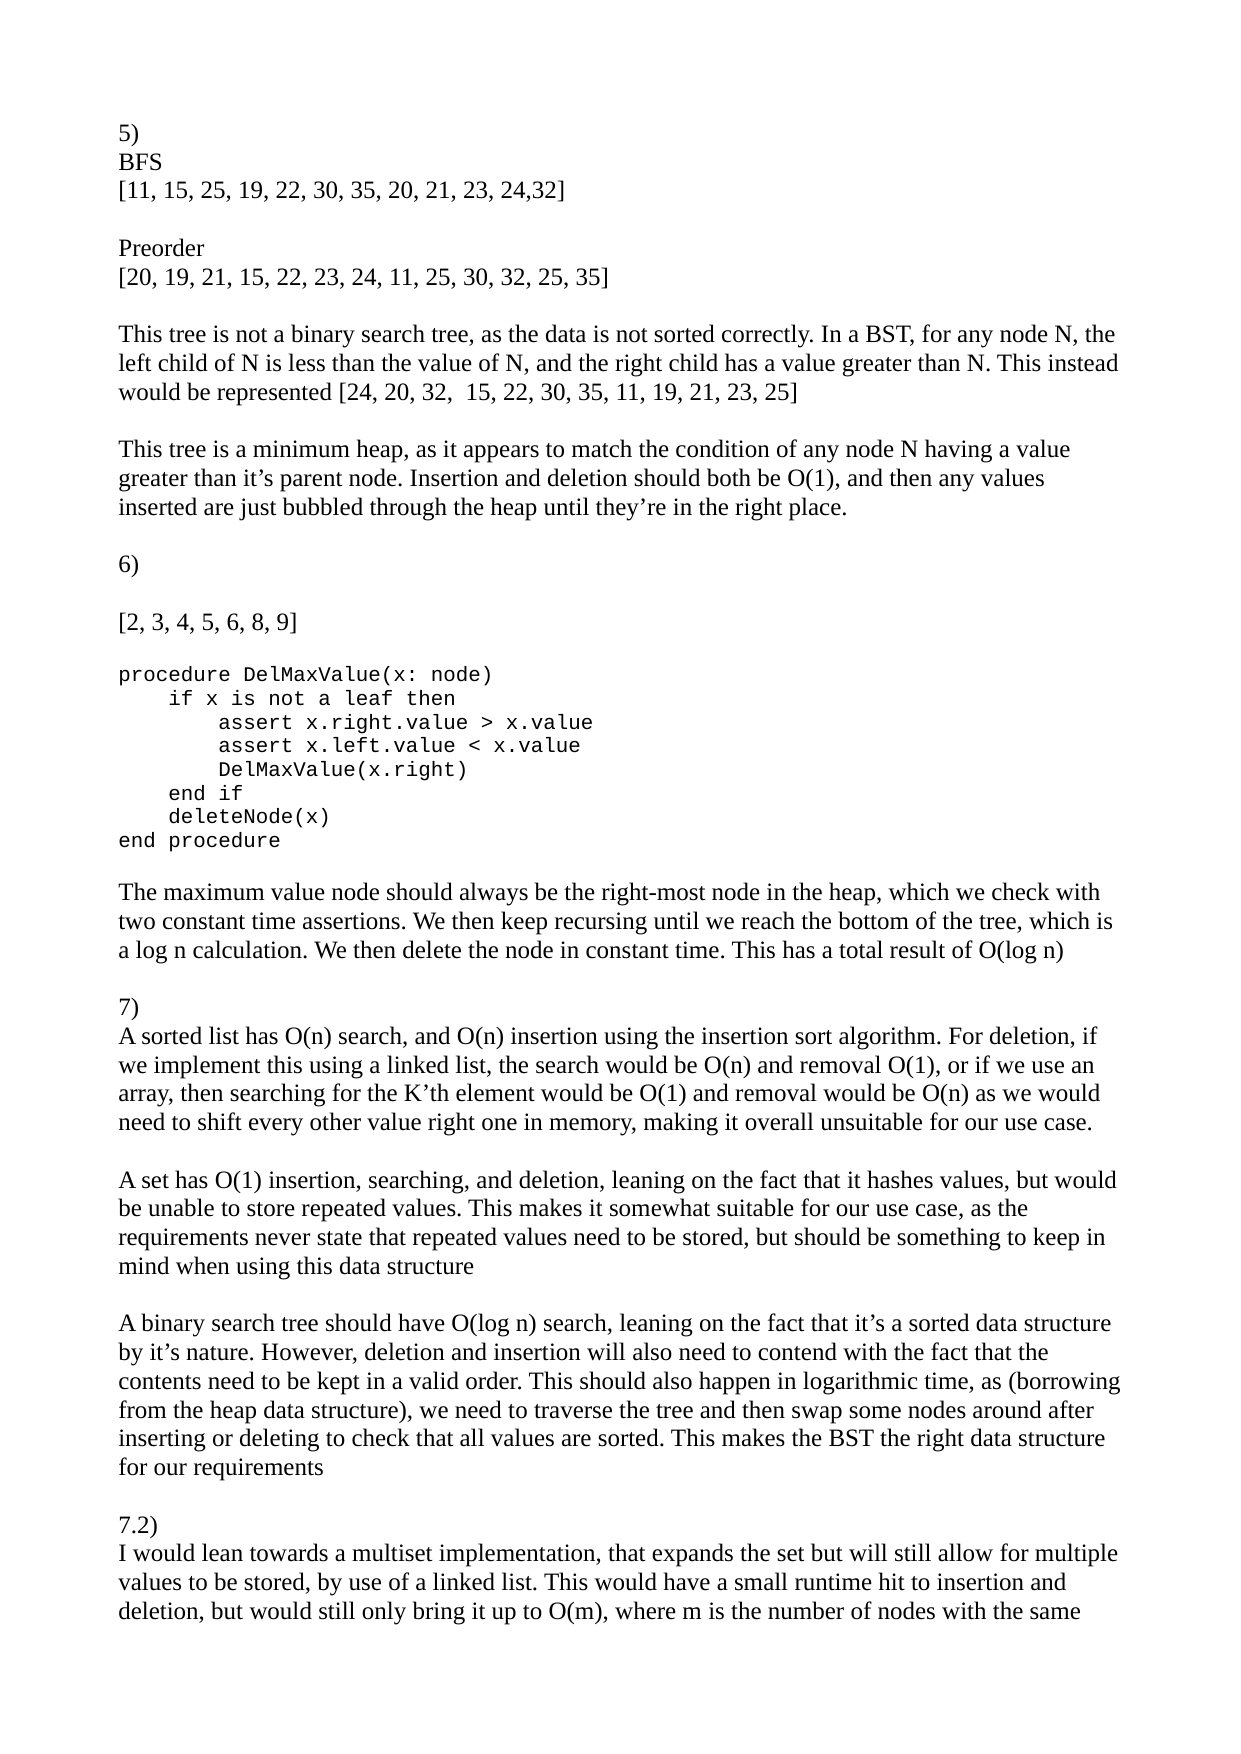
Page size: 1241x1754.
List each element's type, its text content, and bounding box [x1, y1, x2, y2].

text DelMaxValue(x.right) [118, 759, 1122, 783]
text assert x.left.value < x.value [118, 735, 1122, 759]
text 5) [118, 118, 1122, 147]
text A binary search tree should have O(log n) search, leaning on the fact that it’s a sorted data structure by it’s nature. However, deletion and insertion will also need to contend with the fact that the contents need to be kept in a valid order. This should also happen in logarithmic time, as (borrowing from the heap data structure), we need to traverse the tree and then swap some nodes around after inserting or deleting to check that all values are sorted. This makes the BST the right data structure for our requirements [118, 1308, 1122, 1481]
text A set has O(1) insertion, searching, and deletion, leaning on the fact that it hashes values, but would be unable to store repeated values. This makes it somewhat suitable for our use case, as the requirements never state that repeated values need to be stored, but should be something to keep in mind when using this data structure [118, 1165, 1122, 1280]
text end if [118, 783, 1122, 806]
text [11, 15, 25, 19, 22, 30, 35, 20, 21, 23, 24,32] [118, 176, 1122, 204]
text procedure DelMaxValue(x: node) [118, 664, 1122, 688]
text 6) [118, 549, 1122, 578]
text [2, 3, 4, 5, 6, 8, 9] [118, 607, 1122, 636]
text This tree is a minimum heap, as it appears to match the condition of any node N having a value greater than it’s parent node. Insertion and deletion should both be O(1), and then any values inserted are just bubbled through the heap until they’re in the right place. [118, 434, 1122, 521]
text end procedure [118, 830, 1122, 853]
text The maximum value node should always be the right-most node in the heap, which we check with two constant time assertions. We then keep recursing until we reach the bottom of the tree, which is a log n calculation. We then delete the node in constant time. This has a total result of O(log n) [118, 877, 1122, 963]
text deleteNode(x) [118, 806, 1122, 830]
text if x is not a leaf then [118, 688, 1122, 712]
text This tree is not a binary search tree, as the data is not sorted correctly. In a BST, for any node N, the left child of N is less than the value of N, and the right child has a value greater than N. This instead would be represented [24, 20, 32, 15, 22, 30, 35, 11, 19, 21, 23, 25] [118, 319, 1122, 406]
text BFS [118, 147, 1122, 176]
text A sorted list has O(n) search, and O(n) insertion using the insertion sort algorithm. For deletion, if we implement this using a linked list, the search would be O(n) and removal O(1), or if we use an array, then searching for the K’th element would be O(1) and removal would be O(n) as we would need to shift every other value right one in memory, making it overall unsuitable for our use case. [118, 1021, 1122, 1136]
text Preorder [118, 233, 1122, 262]
text I would lean towards a multiset implementation, that expands the set but will still allow for multiple values to be stored, by use of a linked list. This would have a small runtime hit to insertion and deletion, but would still only bring it up to O(m), where m is the number of nodes with the same [118, 1538, 1122, 1625]
text assert x.right.value > x.value [118, 712, 1122, 735]
text 7.2) [118, 1510, 1122, 1538]
text 7) [118, 992, 1122, 1021]
text [20, 19, 21, 15, 22, 23, 24, 11, 25, 30, 32, 25, 35] [118, 262, 1122, 291]
